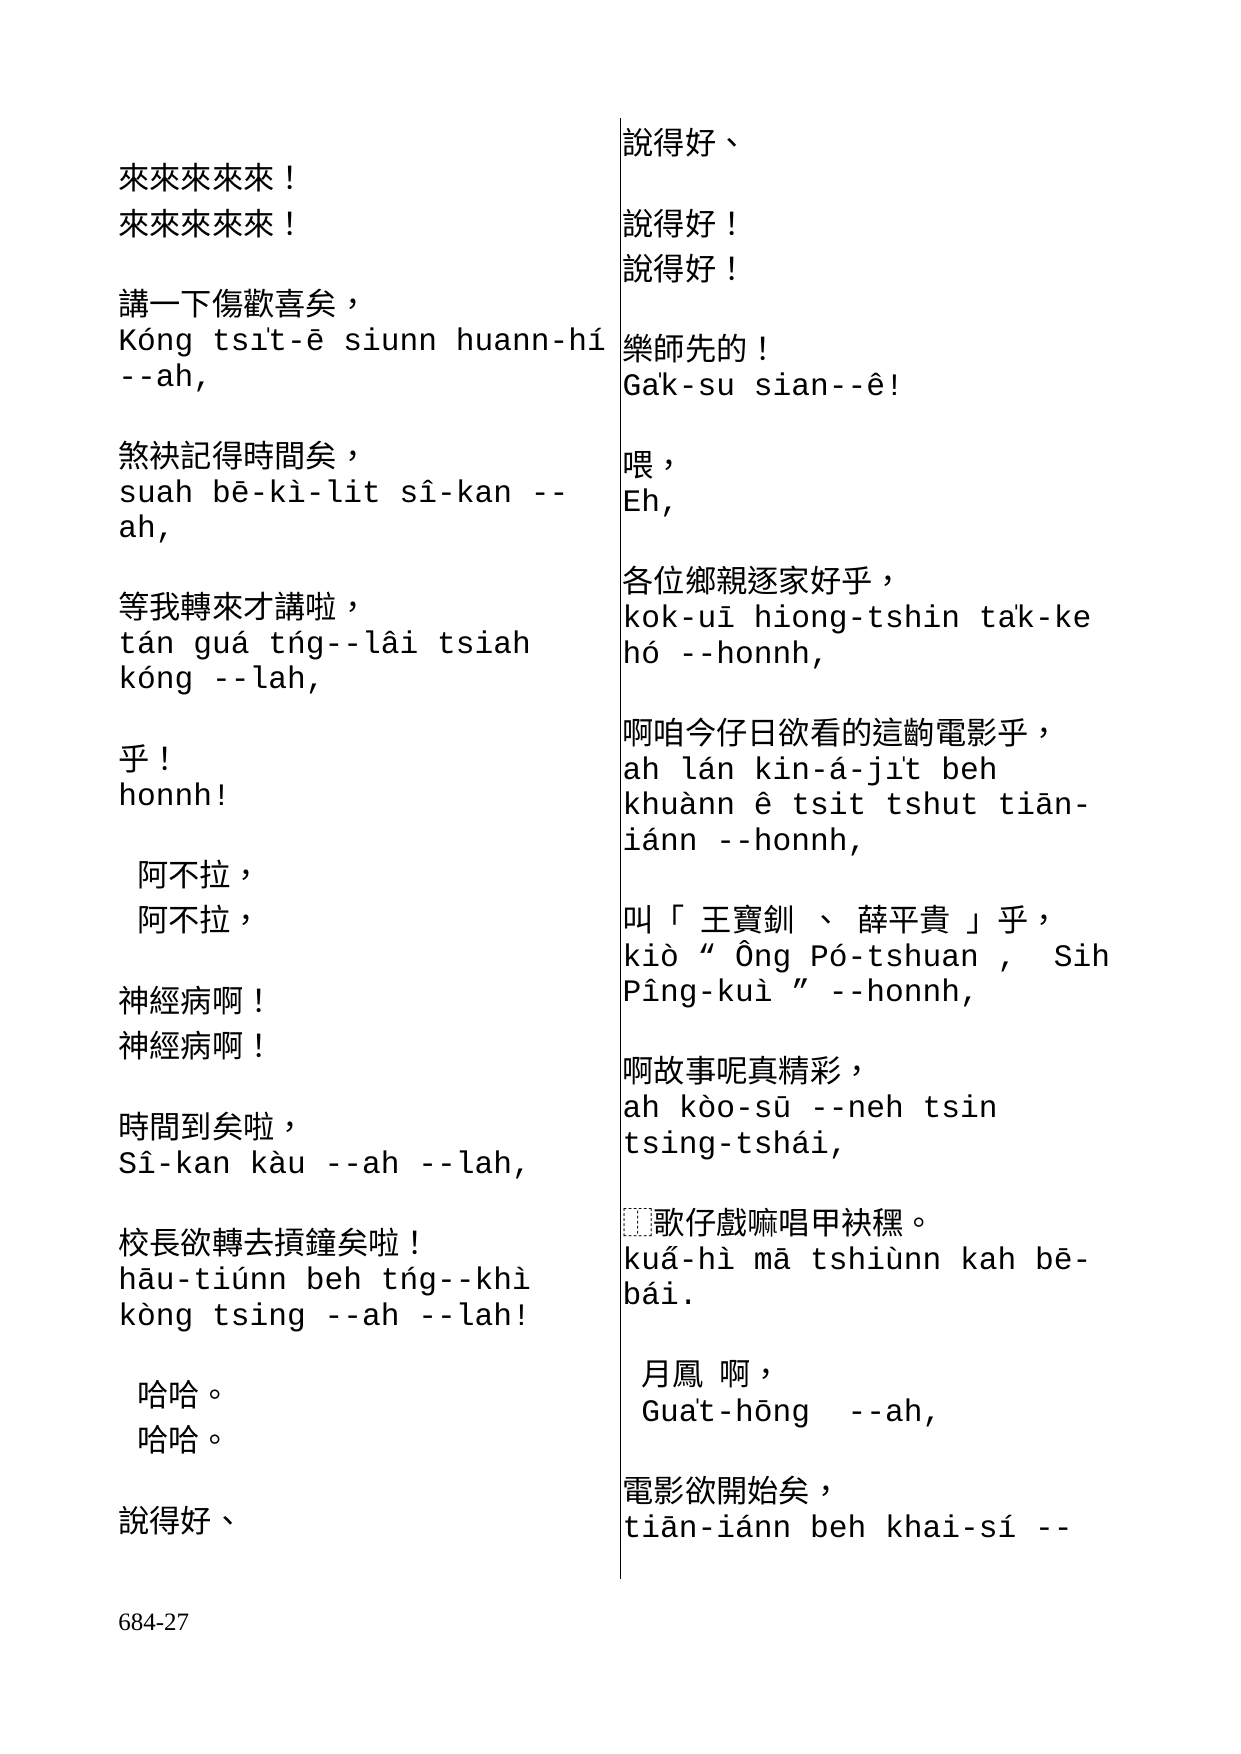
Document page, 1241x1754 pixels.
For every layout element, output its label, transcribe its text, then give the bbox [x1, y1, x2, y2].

text 講一下傷歡喜矣， [118, 279, 618, 324]
text tán guá tńg--lâi tsiah kóng --lah, [118, 627, 618, 698]
text 說得好！ [622, 199, 1122, 244]
text 哈哈。 [118, 1370, 618, 1415]
text ⿰歌仔戲嘛唱甲袂䆀。 [622, 1198, 1122, 1243]
text 說得好、 [118, 1496, 618, 1542]
text 樂師先的！ [622, 324, 1122, 370]
text 時間到矣啦， [118, 1102, 618, 1147]
text 啊咱今仔日欲看的這齣電影乎， [622, 708, 1122, 753]
text 乎！ [118, 734, 618, 779]
text 說得好！ [622, 244, 1122, 289]
text 阿不拉， [118, 895, 618, 941]
text 等我轉來才講啦， [118, 582, 618, 627]
text 來來來來來！ [118, 199, 618, 244]
text Gua̍t-hōng --ah, [622, 1395, 1122, 1430]
text 說得好、 [622, 118, 1122, 163]
text 神經病啊！ [118, 976, 618, 1022]
text Eh, [622, 486, 1122, 521]
text 哈哈。 [118, 1415, 618, 1461]
text tiān-iánn beh khai-sí [622, 1511, 1122, 1546]
text 煞袂記得時間矣， [118, 431, 618, 476]
text kiò “ Ông Pó-tshuan , Sih Pîng-kuì ” --honnh, [622, 940, 1122, 1011]
text 喂， [622, 441, 1122, 486]
text honnh! [118, 779, 618, 814]
text Ga̍k-su sian--ê! [622, 370, 1122, 405]
text 各位鄉親逐家好乎， [622, 557, 1122, 602]
text suah bē-kì-lit sî-kan --ah, [118, 476, 618, 547]
text 月鳳 啊， [622, 1349, 1122, 1395]
text ah lán kin-á-jı̍t beh khuànn ê tsit tshut tiān-iánn --honnh, [622, 753, 1122, 859]
text kua̋-hì mā tshiùnn kah bē-bái. [622, 1243, 1122, 1314]
text 阿不拉， [118, 850, 618, 895]
text hāu-tiúnn beh tńg--khì kòng tsing --ah --lah! [118, 1263, 618, 1334]
text 校長欲轉去摃鐘矣啦！ [118, 1218, 618, 1263]
text 啊故事呢真精彩， [622, 1046, 1122, 1092]
text 叫「 王寶釧 、 薛平貴 」乎， [622, 895, 1122, 940]
text 來來來來來！ [118, 153, 618, 199]
text ah kòo-sū --neh tsin tsing-tshái, [622, 1092, 1122, 1162]
text 神經病啊！ [118, 1022, 618, 1067]
text 電影欲開始矣， [622, 1466, 1122, 1511]
text kok-uī hiong-tshin ta̍k-ke hó --honnh, [622, 602, 1122, 673]
text Kóng tsı̍t-ē siunn huann-hí --ah, [118, 324, 618, 395]
text Sî-kan kàu --ah --lah, [118, 1147, 618, 1183]
